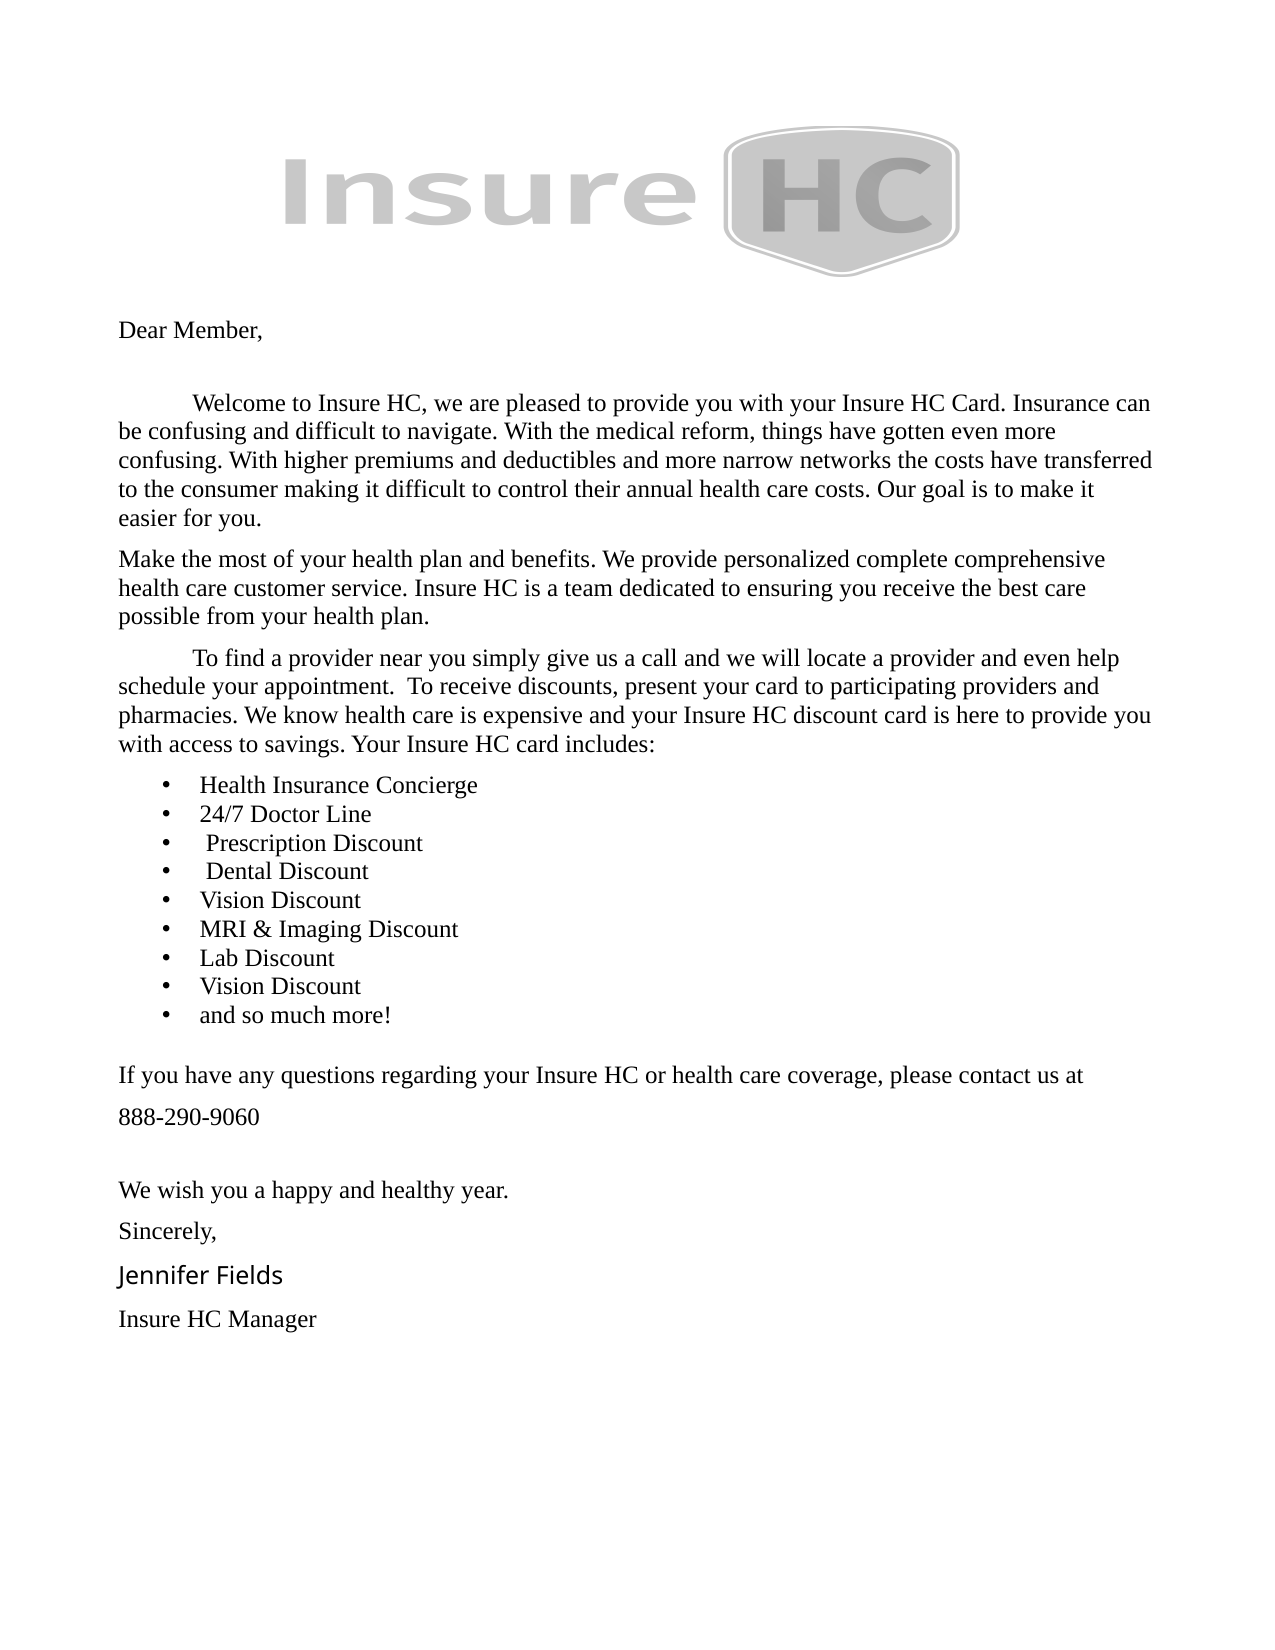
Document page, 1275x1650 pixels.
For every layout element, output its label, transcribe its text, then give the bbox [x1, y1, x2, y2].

text Insure HC Manager [118, 1304, 1157, 1333]
text We wish you a happy and healthy year. [118, 1175, 1157, 1203]
text Welcome to Insure HC, we are pleased to provide you with your Insure HC Card. Insurance can be confusing and difficult to navigate. With the medical reform, things have gotten even more confusing. With higher premiums and deductibles and more narrow networks the costs have transferred to the consumer making it difficult to control their annual health care costs. Our goal is to make it easier for you. [118, 388, 1157, 531]
list Vision Discount [162, 885, 1157, 914]
list Vision Discount [162, 971, 1157, 1000]
list Prescription Discount [162, 828, 1157, 856]
text Sincerely, [118, 1216, 1157, 1245]
list Health Insurance Concierge [162, 770, 1157, 799]
list 24/7 Doctor Line [162, 799, 1157, 828]
list Dental Discount [162, 856, 1157, 885]
list MRI & Imaging Discount [162, 914, 1157, 943]
text Dear Member, [118, 315, 1157, 343]
text If you have any questions regarding your Insure HC or health care coverage, please contact us at [118, 1061, 1157, 1089]
list Lab Discount [162, 943, 1157, 971]
list and so much more! [162, 1000, 1157, 1029]
text Jennifer Fields [118, 1257, 1157, 1291]
text Make the most of your health plan and benefits. We provide personalized complete comprehensive health care customer service. Insure HC is a team dedicated to ensuring you receive the best care possible from your health plan. [118, 544, 1157, 630]
text To find a provider near you simply give us a call and we will locate a provider and even help schedule your appointment. To receive discounts, present your card to participating providers and pharmacies. We know health care is expensive and your Insure HC discount card is here to provide you with access to savings. Your Insure HC card includes: [118, 643, 1157, 758]
text 888-290-9060 [118, 1102, 1157, 1131]
